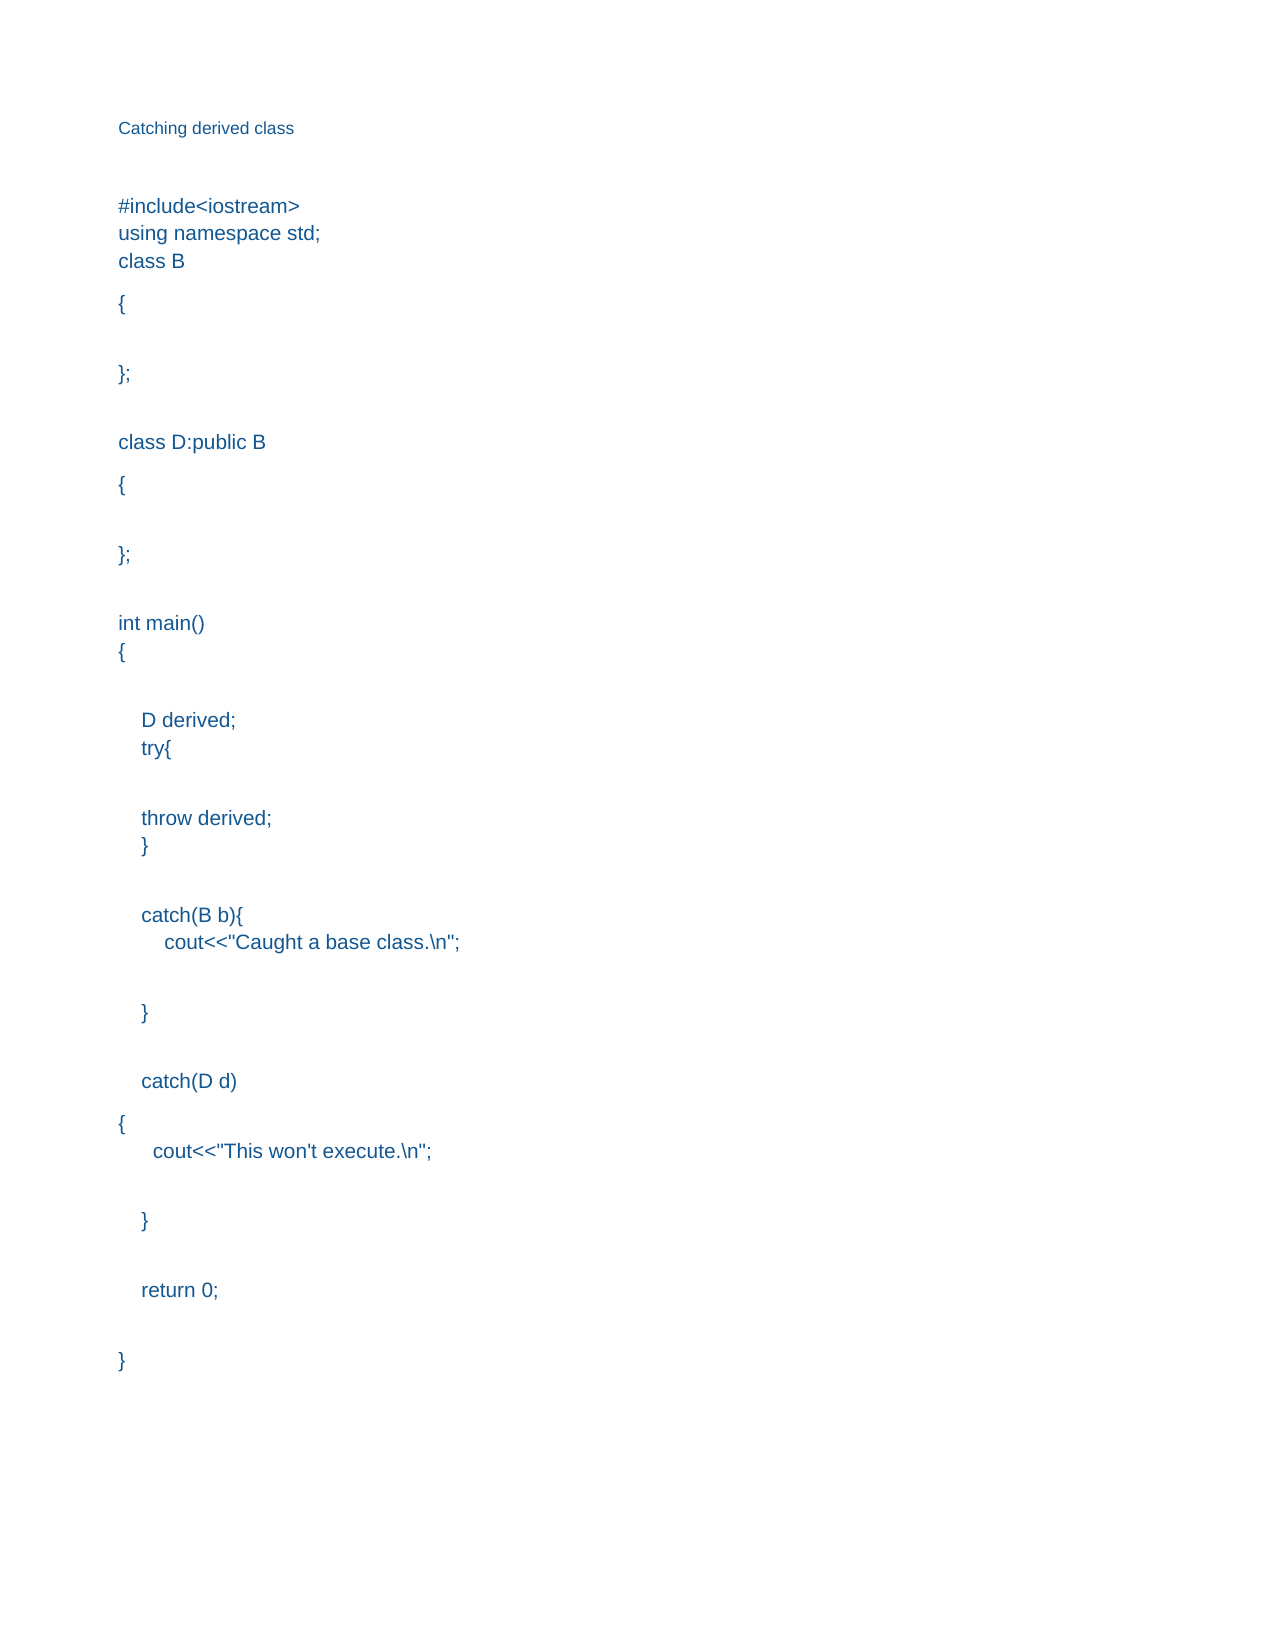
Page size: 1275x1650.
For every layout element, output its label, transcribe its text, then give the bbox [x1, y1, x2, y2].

text #include<iostream> using namespace std; class B [118, 194, 1157, 273]
text int main() { [118, 584, 1157, 663]
text } [118, 1320, 1157, 1426]
text { [118, 472, 1157, 496]
text Catching derived class [118, 118, 1157, 138]
text catch(B b){ cout<<"Caught a base class.\n"; [118, 875, 1157, 954]
text { [118, 291, 1157, 315]
text D derived; try{ [118, 681, 1157, 760]
text throw derived; } [118, 778, 1157, 857]
text } [118, 972, 1157, 1023]
text { cout<<"This won't execute.\n"; [118, 1111, 1157, 1163]
text class D:public B [118, 402, 1157, 454]
text } [118, 1181, 1157, 1232]
text }; [118, 333, 1157, 384]
text catch(D d) [118, 1042, 1157, 1093]
text return 0; [118, 1250, 1157, 1302]
text }; [118, 514, 1157, 566]
